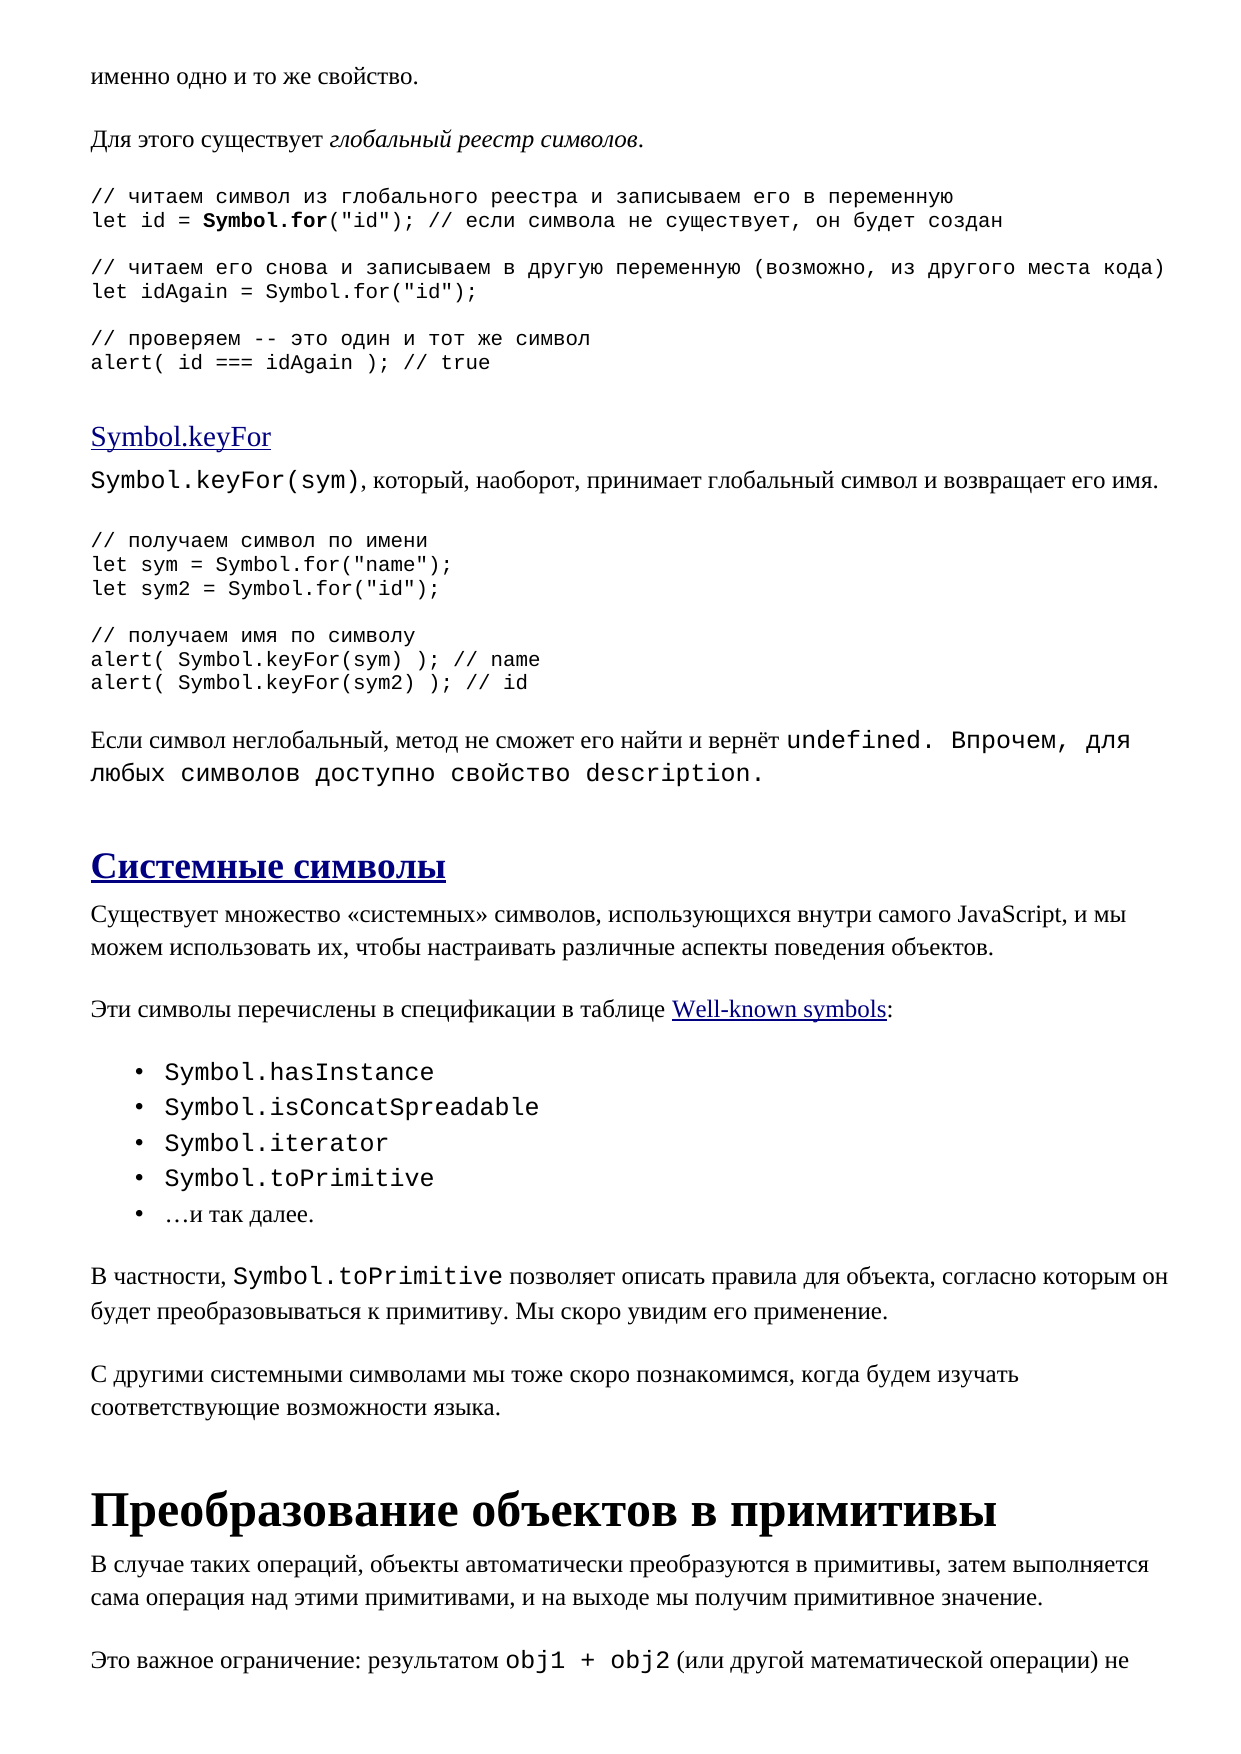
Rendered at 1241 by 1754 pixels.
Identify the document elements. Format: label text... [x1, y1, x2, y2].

list Symbol.hasInstance [135, 1057, 1187, 1088]
text Это важное ограничение: результатом obj1 + obj2 (или другой математической операции) не [90, 1645, 1187, 1676]
list Symbol.toPrimitive [135, 1163, 1187, 1194]
text alert( id === idAgain ); // true [90, 352, 1187, 376]
text Существует множество «системных» символов, использующихся внутри самого JavaScript, и мы можем использовать их, чтобы настраивать различные аспекты поведения объектов. [90, 899, 1187, 961]
text // получаем символ по имени [90, 531, 1187, 554]
text // проверяем -- это один и тот же символ [90, 328, 1187, 352]
text // читаем символ из глобального реестра и записываем его в переменную [90, 186, 1187, 210]
text alert( Symbol.keyFor(sym) ); // name [90, 649, 1187, 672]
text let id = Symbol.for("id"); // если символа не существует, он будет создан [90, 210, 1187, 234]
text Эти символы перечислены в спецификации в таблице Well-known symbols: [90, 994, 1187, 1023]
text let sym2 = Symbol.for("id"); [90, 578, 1187, 601]
subtitle Преобразование объектов в примитивы [90, 1479, 1187, 1537]
text Для этого существует глобальный реестр символов. [90, 124, 1187, 153]
text именно одно и то же свойство. [90, 61, 1187, 90]
list Symbol.iterator [135, 1128, 1187, 1159]
text alert( Symbol.keyFor(sym2) ); // id [90, 672, 1187, 696]
text let sym = Symbol.for("name"); [90, 554, 1187, 578]
text Если символ неглобальный, метод не сможет его найти и вернёт undefined. Впрочем, для любых символов доступно свойство description. [90, 726, 1187, 789]
text // читаем его снова и записываем в другую переменную (возможно, из другого места кода) [90, 257, 1187, 281]
list …и так далее. [135, 1199, 1187, 1227]
subtitle Системные символы [90, 843, 1187, 886]
subtitle Symbol.keyFor [90, 419, 1187, 453]
text В частности, Symbol.toPrimitive позволяет описать правила для объекта, согласно которым он будет преобразовываться к примитиву. Мы скоро увидим его применение. [90, 1261, 1187, 1325]
text let idAgain = Symbol.for("id"); [90, 281, 1187, 304]
text С другими системными символами мы тоже скоро познакомимся, когда будем изучать соответствующие возможности языка. [90, 1359, 1187, 1421]
text Symbol.keyFor(sym), который, наоборот, принимает глобальный символ и возвращает его имя. [90, 466, 1187, 496]
list Symbol.isConcatSpreadable [135, 1092, 1187, 1123]
text // получаем имя по символу [90, 625, 1187, 649]
text В случае таких операций, объекты автоматически преобразуются в примитивы, затем выполняется сама операция над этими примитивами, и на выходе мы получим примитивное значение. [90, 1549, 1187, 1611]
